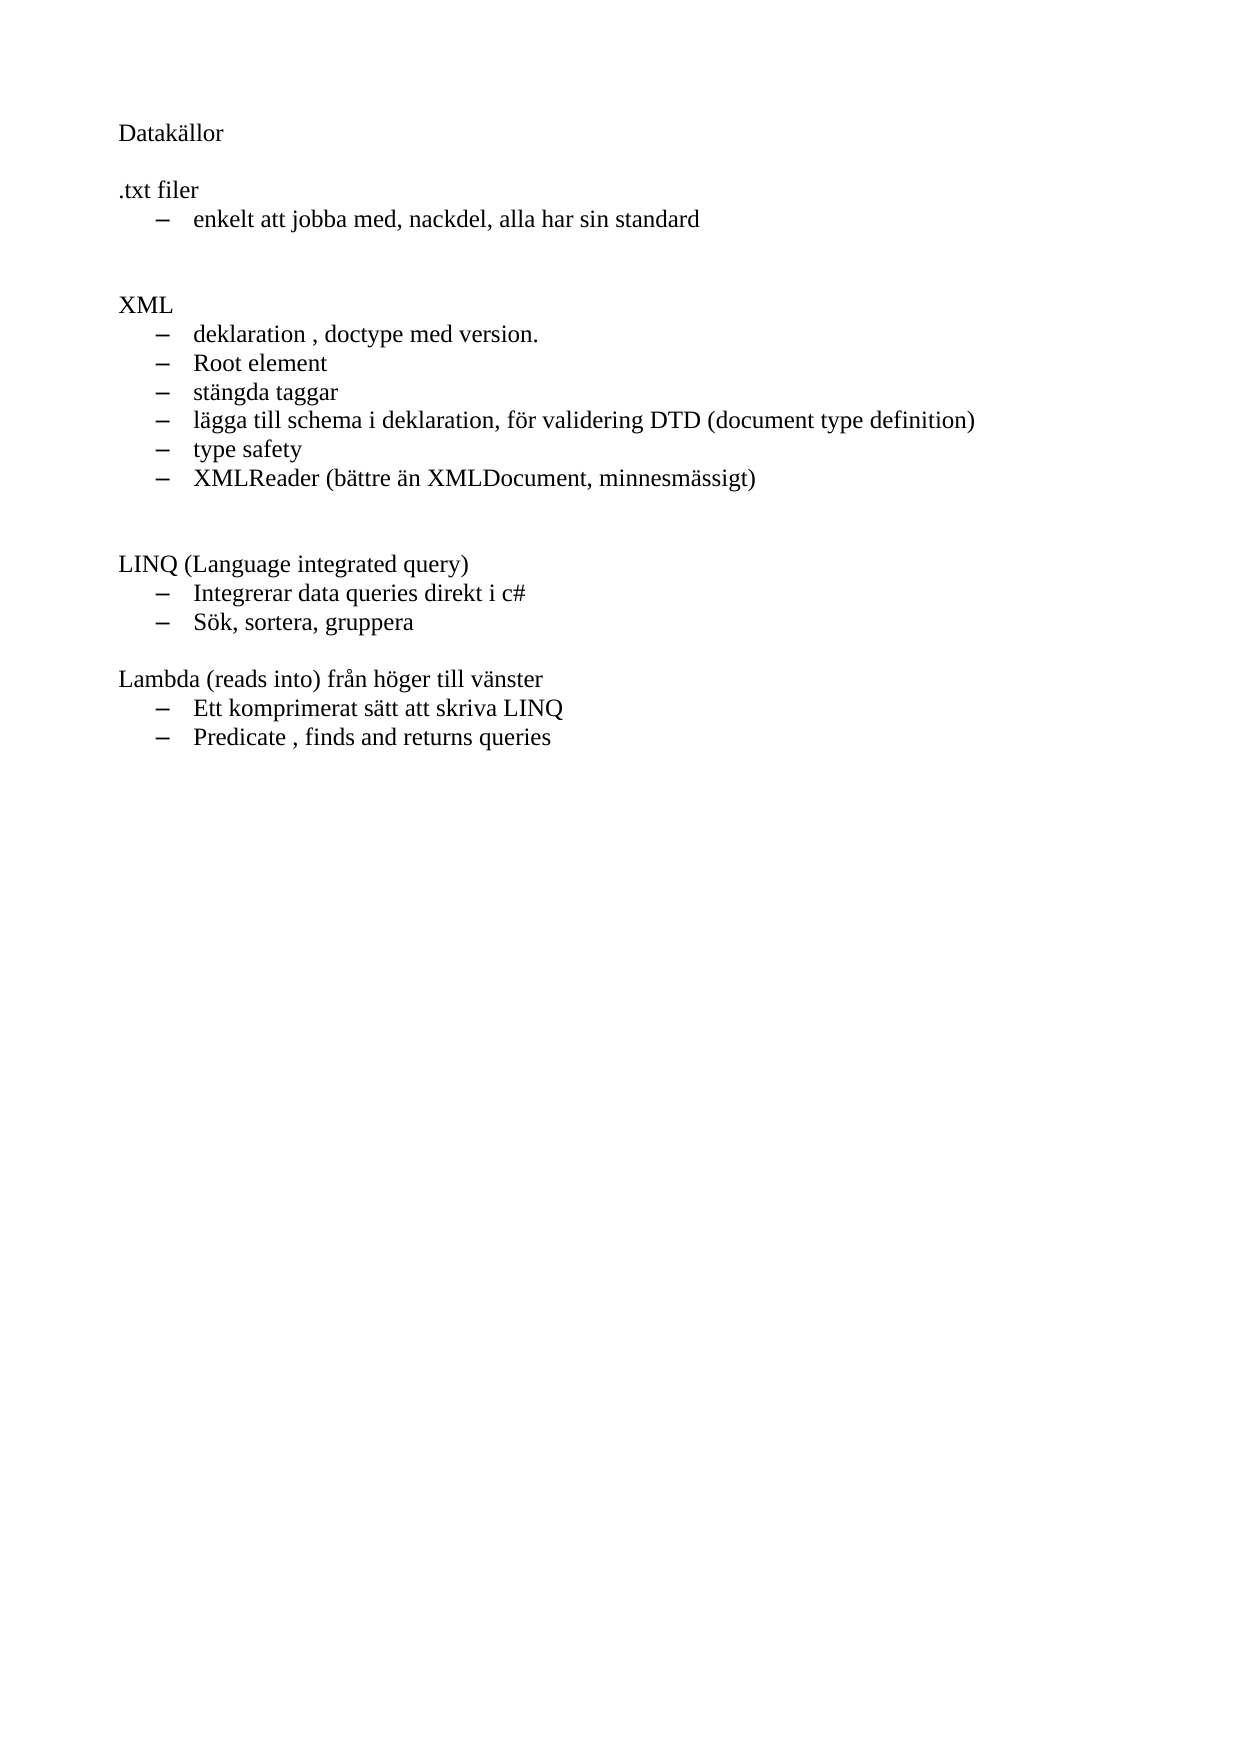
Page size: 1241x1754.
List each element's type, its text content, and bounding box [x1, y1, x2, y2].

text Lambda (reads into) från höger till vänster [118, 664, 1122, 693]
text LINQ (Language integrated query) [118, 549, 1122, 578]
list Ett komprimerat sätt att skriva LINQ [156, 693, 1122, 722]
list deklaration , doctype med version. [156, 319, 1122, 348]
list Integrerar data queries direkt i c# [156, 578, 1122, 607]
list enkelt att jobba med, nackdel, alla har sin standard [156, 204, 1122, 233]
list stängda taggar [156, 377, 1122, 406]
list Root element [156, 348, 1122, 377]
list type safety [156, 434, 1122, 463]
list Predicate , finds and returns queries [156, 722, 1122, 751]
text .txt filer [118, 176, 1122, 204]
list lägga till schema i deklaration, för validering DTD (document type definition) [156, 406, 1122, 434]
text Datakällor [118, 118, 1122, 147]
list Sök, sortera, gruppera [156, 607, 1122, 636]
list XMLReader (bättre än XMLDocument, minnesmässigt) [156, 463, 1122, 492]
text XML [118, 291, 1122, 319]
